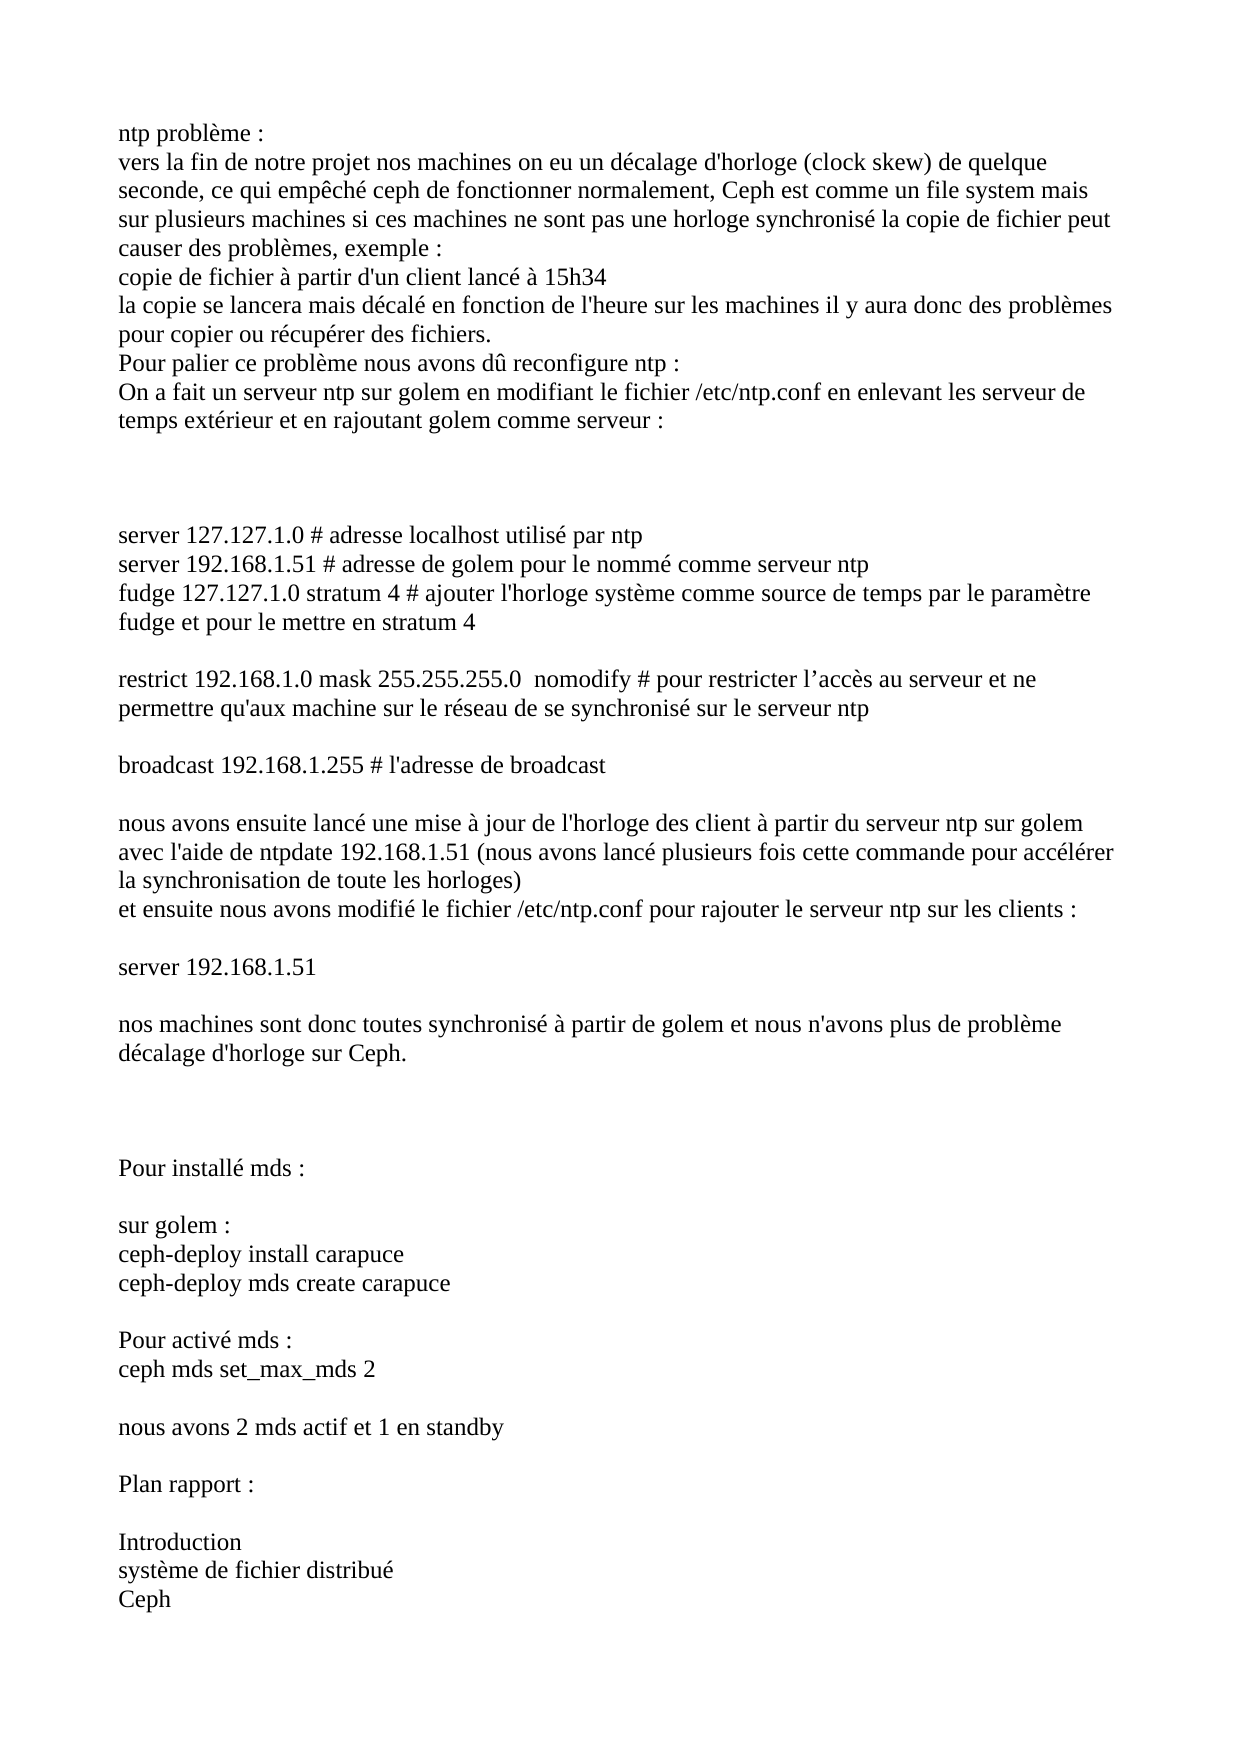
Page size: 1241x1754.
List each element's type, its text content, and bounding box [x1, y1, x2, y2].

text Ceph [118, 1584, 1122, 1613]
text server 127.127.1.0 # adresse localhost utilisé par ntp [118, 521, 1122, 549]
text Pour activé mds : [118, 1326, 1122, 1354]
text Introduction [118, 1527, 1122, 1556]
text restrict 192.168.1.0 mask 255.255.255.0 nomodify # pour restricter l’accès au serveur et ne permettre qu'aux machine sur le réseau de se synchronisé sur le serveur ntp [118, 664, 1122, 722]
text On a fait un serveur ntp sur golem en modifiant le fichier /etc/ntp.conf en enlevant les serveur de temps extérieur et en rajoutant golem comme serveur : [118, 377, 1122, 434]
text ceph mds set_max_mds 2 [118, 1354, 1122, 1383]
text nous avons 2 mds actif et 1 en standby [118, 1412, 1122, 1441]
text sur golem : [118, 1211, 1122, 1239]
text ceph-deploy mds create carapuce [118, 1268, 1122, 1297]
text fudge 127.127.1.0 stratum 4 # ajouter l'horloge système comme source de temps par le paramètre fudge et pour le mettre en stratum 4 [118, 578, 1122, 636]
text système de fichier distribué [118, 1556, 1122, 1584]
text Pour palier ce problème nous avons dû reconfigure ntp : [118, 348, 1122, 377]
text ceph-deploy install carapuce [118, 1239, 1122, 1268]
text vers la fin de notre projet nos machines on eu un décalage d'horloge (clock skew) de quelque seconde, ce qui empêché ceph de fonctionner normalement, Ceph est comme un file system mais sur plusieurs machines si ces machines ne sont pas une horloge synchronisé la copie de fichier peut causer des problèmes, exemple : [118, 147, 1122, 262]
text nos machines sont donc toutes synchronisé à partir de golem et nous n'avons plus de problème décalage d'horloge sur Ceph. [118, 1009, 1122, 1067]
text broadcast 192.168.1.255 # l'adresse de broadcast [118, 751, 1122, 779]
text copie de fichier à partir d'un client lancé à 15h34 [118, 262, 1122, 291]
text Plan rapport : [118, 1469, 1122, 1498]
text ntp problème : [118, 118, 1122, 147]
text la copie se lancera mais décalé en fonction de l'heure sur les machines il y aura donc des problèmes pour copier ou récupérer des fichiers. [118, 291, 1122, 348]
text server 192.168.1.51 [118, 952, 1122, 981]
text Pour installé mds : [118, 1153, 1122, 1182]
text et ensuite nous avons modifié le fichier /etc/ntp.conf pour rajouter le serveur ntp sur les clients : [118, 894, 1122, 923]
text server 192.168.1.51 # adresse de golem pour le nommé comme serveur ntp [118, 549, 1122, 578]
text nous avons ensuite lancé une mise à jour de l'horloge des client à partir du serveur ntp sur golem avec l'aide de ntpdate 192.168.1.51 (nous avons lancé plusieurs fois cette commande pour accélérer la synchronisation de toute les horloges) [118, 808, 1122, 894]
